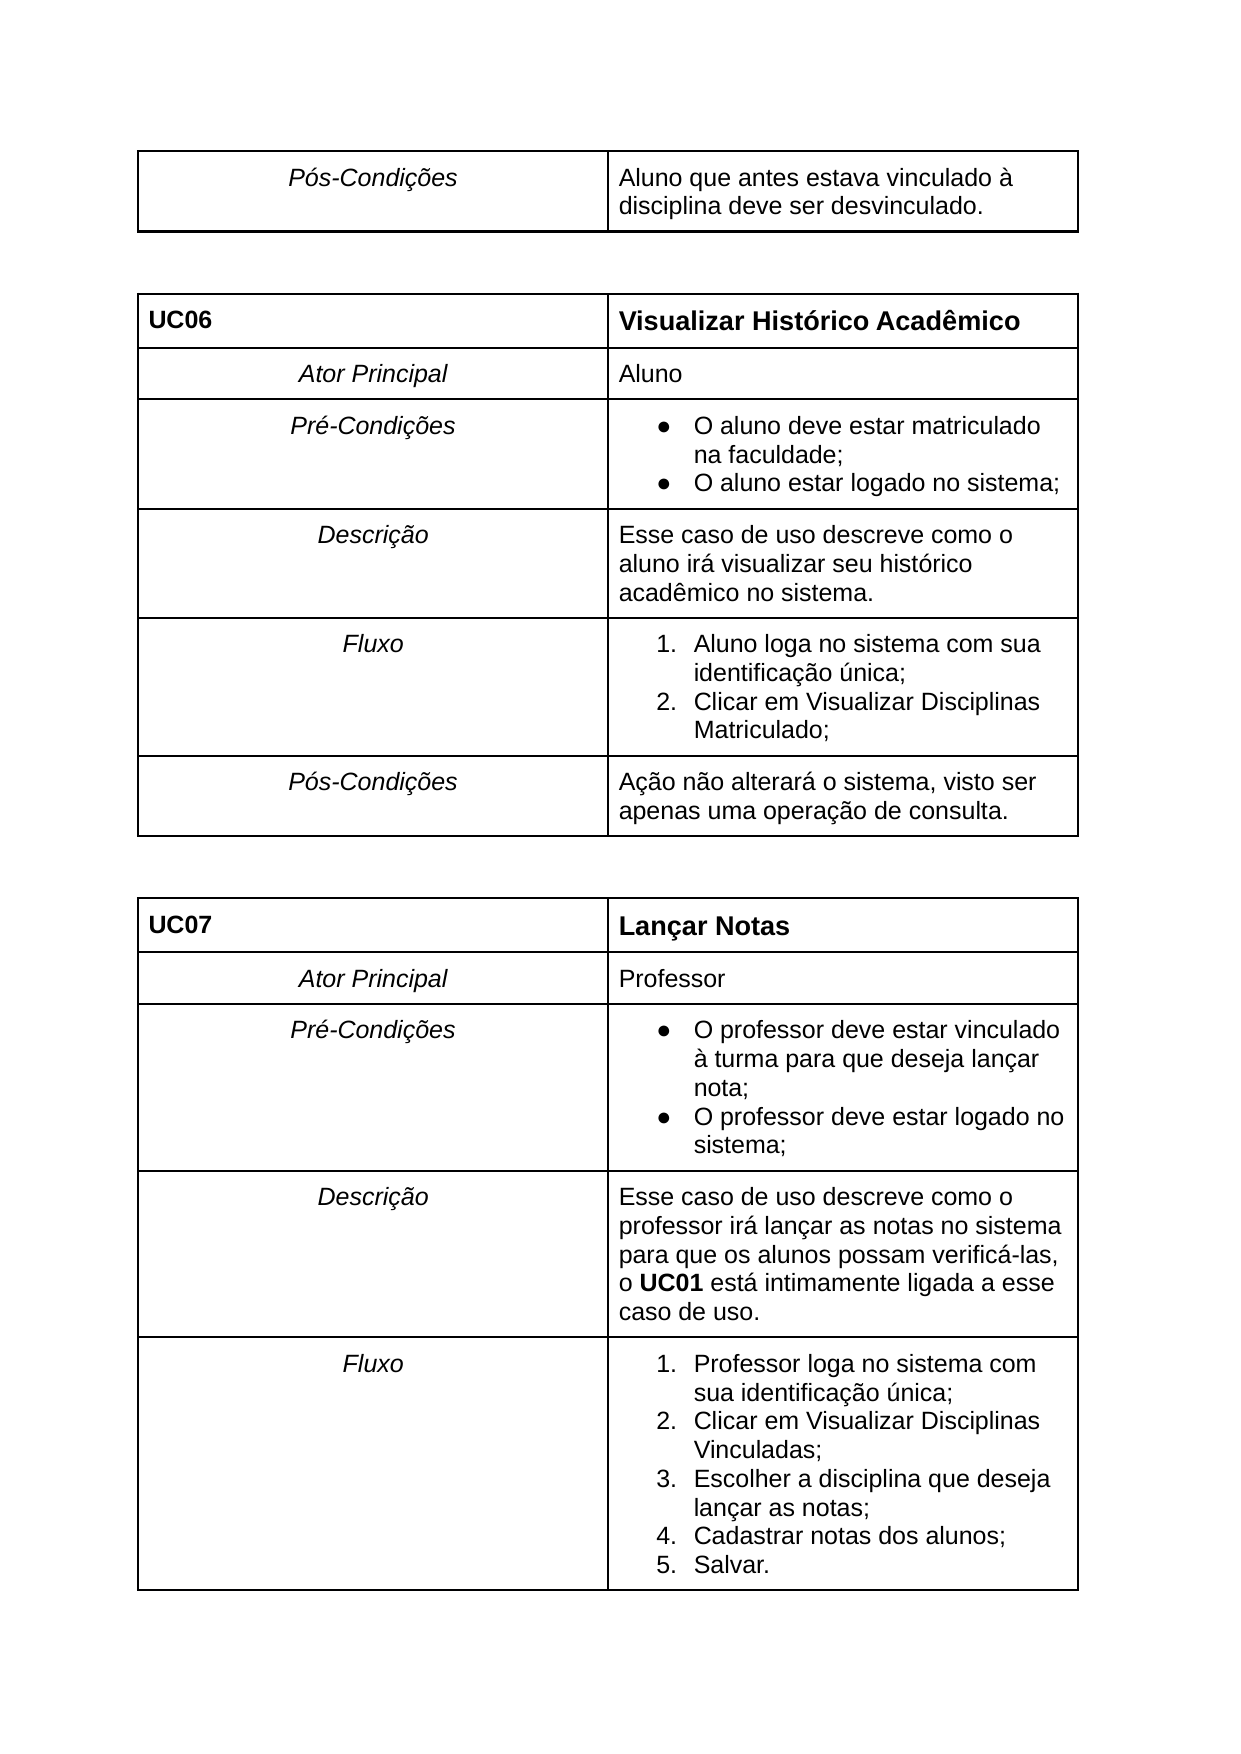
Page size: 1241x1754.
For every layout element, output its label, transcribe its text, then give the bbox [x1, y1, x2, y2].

table_cell Pós-Condições [139, 757, 607, 835]
table_cell Esse caso de uso descreve como o professor irá lançar as notas no sistema para que os alunos possam verificá-las, o UC01 está intimamente ligada a esse caso de uso. [609, 1172, 1077, 1336]
table_cell Pós-Condições [139, 152, 607, 230]
table_cell Pré-Condições [139, 1005, 607, 1169]
table_cell Descrição [139, 510, 607, 617]
table_cell O professor deve estar vinculado à turma para que deseja lançar nota; O professor deve estar logado no sistema; [609, 1005, 1077, 1169]
table_cell Fluxo [139, 619, 607, 754]
table_cell Esse caso de uso descreve como o aluno irá visualizar seu histórico acadêmico no sistema. [609, 510, 1077, 617]
table_cell Aluno loga no sistema com sua identificação única; Clicar em Visualizar Disciplinas Matriculado; [609, 619, 1077, 754]
table_cell Ator Principal [139, 953, 607, 1003]
table_cell Ação não alterará o sistema, visto ser apenas uma operação de consulta. [609, 757, 1077, 835]
table_cell Pré-Condições [139, 400, 607, 507]
table_cell Fluxo [139, 1338, 607, 1589]
table_header Lançar Notas [609, 899, 1077, 951]
table_header UC06 [139, 295, 607, 347]
table_cell Aluno que antes estava vinculado à disciplina deve ser desvinculado. [609, 152, 1077, 230]
table_header UC07 [139, 899, 607, 951]
table_cell Professor [609, 953, 1077, 1003]
table_cell Descrição [139, 1172, 607, 1336]
table_cell O aluno deve estar matriculado na faculdade; O aluno estar logado no sistema; [609, 400, 1077, 507]
table_cell Ator Principal [139, 349, 607, 398]
table_cell Professor loga no sistema com sua identificação única; Clicar em Visualizar Disciplinas Vinculadas; Escolher a disciplina que deseja lançar as notas; Cadastrar notas dos alunos; Salvar. [609, 1338, 1077, 1589]
table_header Visualizar Histórico Acadêmico [609, 295, 1077, 347]
table_cell Aluno [609, 349, 1077, 398]
